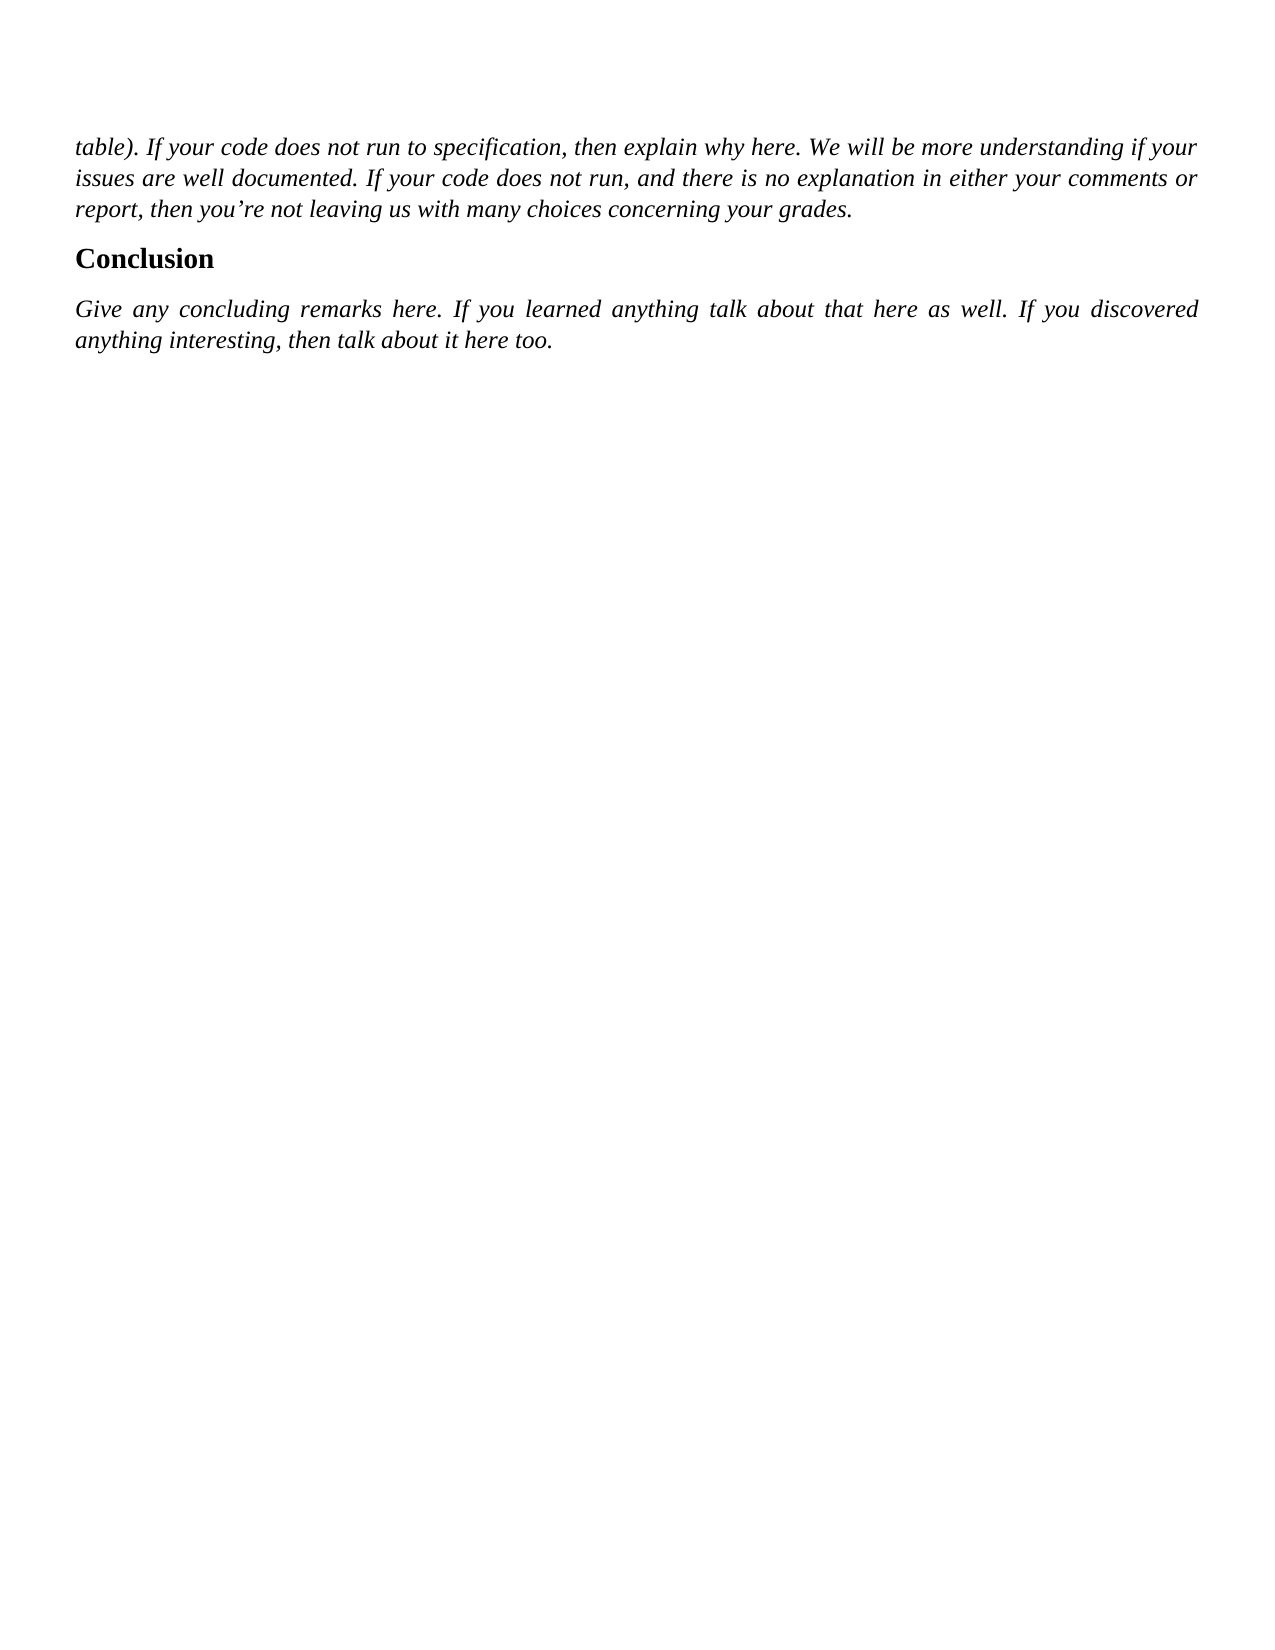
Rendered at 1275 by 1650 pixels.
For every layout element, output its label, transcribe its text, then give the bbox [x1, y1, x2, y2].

text Give any concluding remarks here. If you learned anything talk about that here as well. If you discovered anything interesting, then talk about it here too. [75, 294, 1200, 354]
text table). If your code does not run to specification, then explain why here. We will be more understanding if your issues are well documented. If your code does not run, and there is no explanation in either your comments or report, then you’re not leaving us with many choices concerning your grades. [75, 132, 1200, 223]
text Conclusion [75, 242, 1200, 275]
